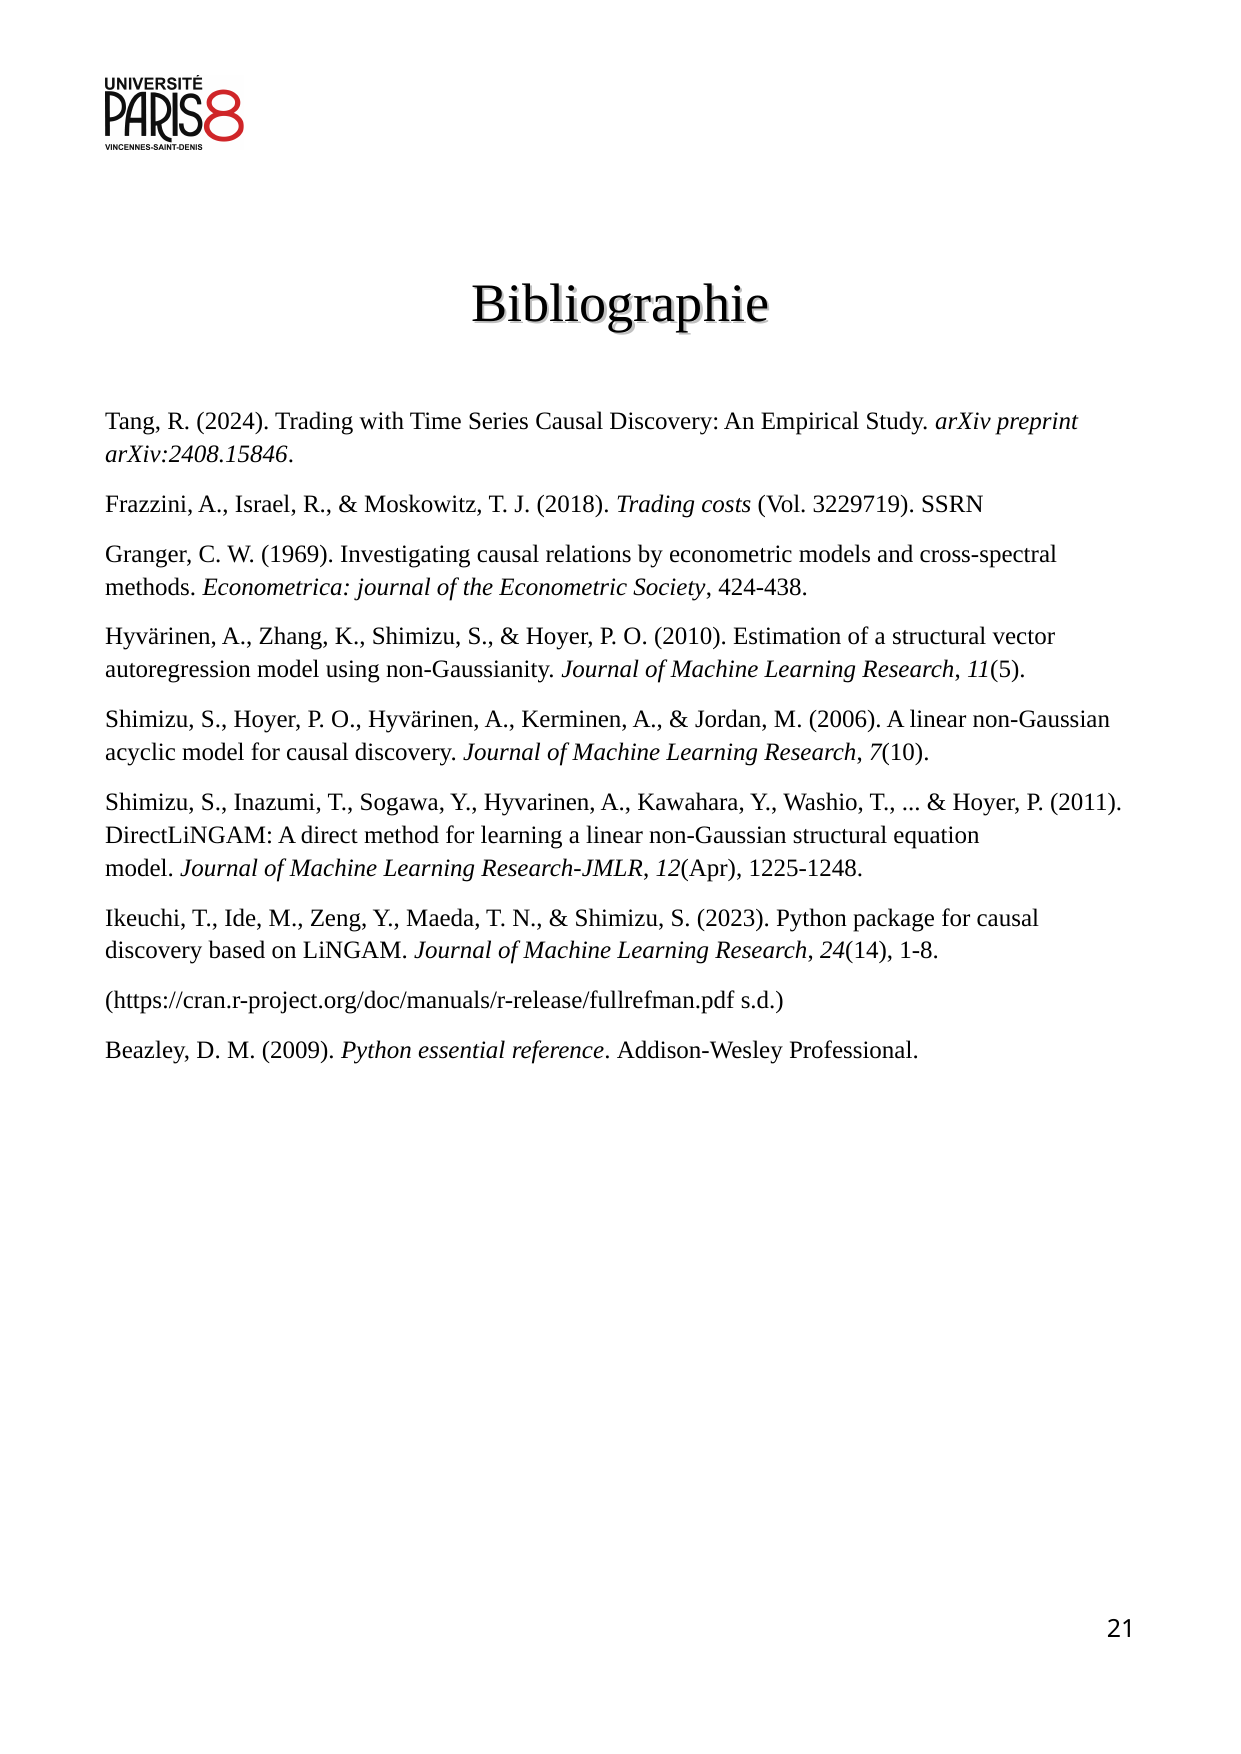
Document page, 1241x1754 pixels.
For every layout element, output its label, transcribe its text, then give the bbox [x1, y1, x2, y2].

text Hyvärinen, A., Zhang, K., Shimizu, S., & Hoyer, P. O. (2010). Estimation of a structural vector autoregression model using non-Gaussianity. Journal of Machine Learning Research, 11(5). [105, 621, 1135, 683]
text Beazley, D. M. (2009). Python essential reference. Addison-Wesley Professional. [105, 1035, 1135, 1064]
text Shimizu, S., Inazumi, T., Sogawa, Y., Hyvarinen, A., Kawahara, Y., Washio, T., ... & Hoyer, P. (2011). DirectLiNGAM: A direct method for learning a linear non-Gaussian structural equation model. Journal of Machine Learning Research-JMLR, 12(Apr), 1225-1248. [105, 787, 1135, 882]
text Tang, R. (2024). Trading with Time Series Causal Discovery: An Empirical Study. arXiv preprint arXiv:2408.15846. [105, 406, 1135, 468]
text Shimizu, S., Hoyer, P. O., Hyvärinen, A., Kerminen, A., & Jordan, M. (2006). A linear non-Gaussian acyclic model for causal discovery. Journal of Machine Learning Research, 7(10). [105, 704, 1135, 766]
text Granger, C. W. (1969). Investigating causal relations by econometric models and cross-spectral methods. Econometrica: journal of the Econometric Society, 424-438. [105, 539, 1135, 601]
text (https://cran.r-project.org/doc/manuals/r-release/fullrefman.pdf s.d.) [105, 985, 1135, 1014]
subtitle Bibliographie [105, 271, 1135, 333]
text Ikeuchi, T., Ide, M., Zeng, Y., Maeda, T. N., & Shimizu, S. (2023). Python package for causal discovery based on LiNGAM. Journal of Machine Learning Research, 24(14), 1-8. [105, 903, 1135, 964]
text Frazzini, A., Israel, R., & Moskowitz, T. J. (2018). Trading costs (Vol. 3229719). SSRN [105, 489, 1135, 518]
